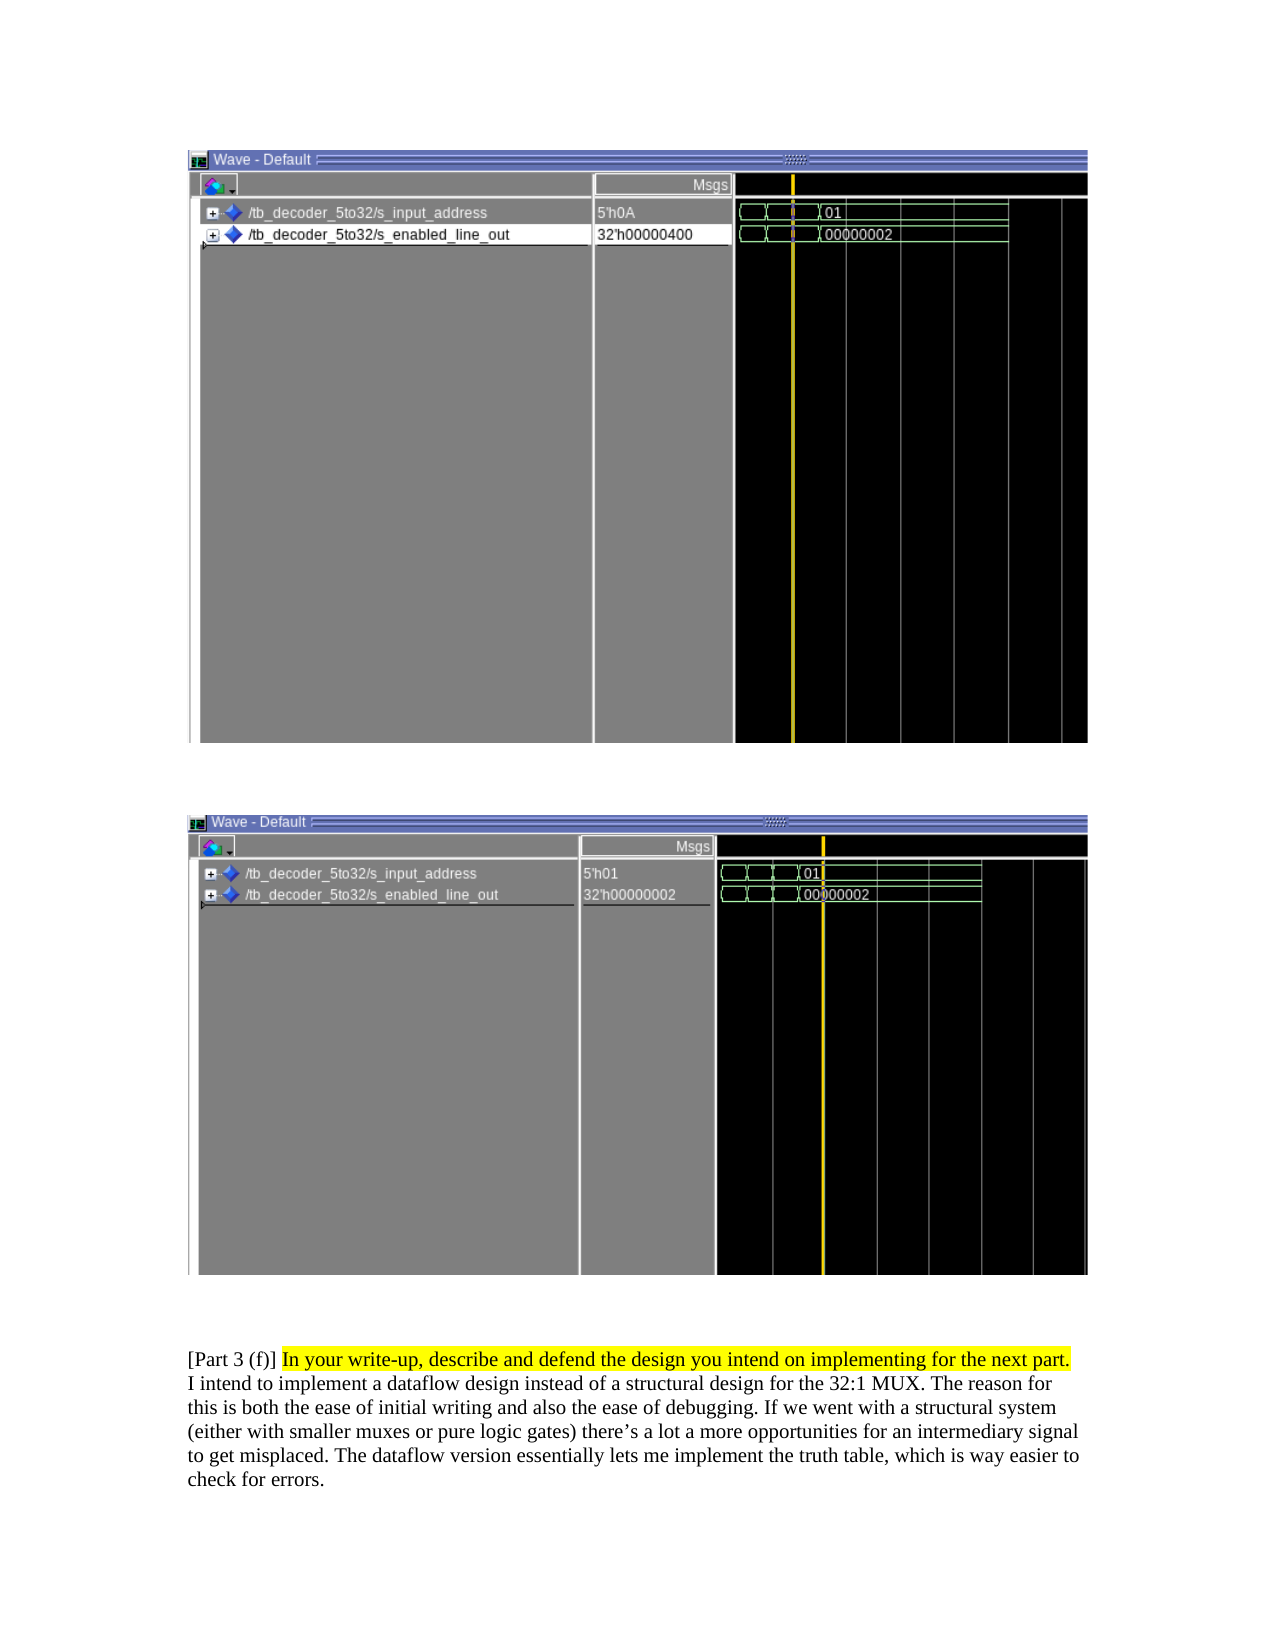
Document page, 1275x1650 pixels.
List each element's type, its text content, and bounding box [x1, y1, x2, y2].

picture [187, 815, 1088, 1275]
picture [187, 150, 1088, 743]
text [Part 3 (f)] In your write-up, describe and defend the design you intend on implementing for the next part. [187, 1346, 1087, 1371]
text I intend to implement a dataflow design instead of a structural design for the 32:1 MUX. The reason for this is both the ease of initial writing and also the ease of debugging. If we went with a structural system (either with smaller muxes or pure logic gates) there’s a lot a more opportunities for an intermediary signal to get misplaced. The dataflow version essentially lets me implement the truth table, which is way easier to check for errors. [187, 1371, 1087, 1491]
